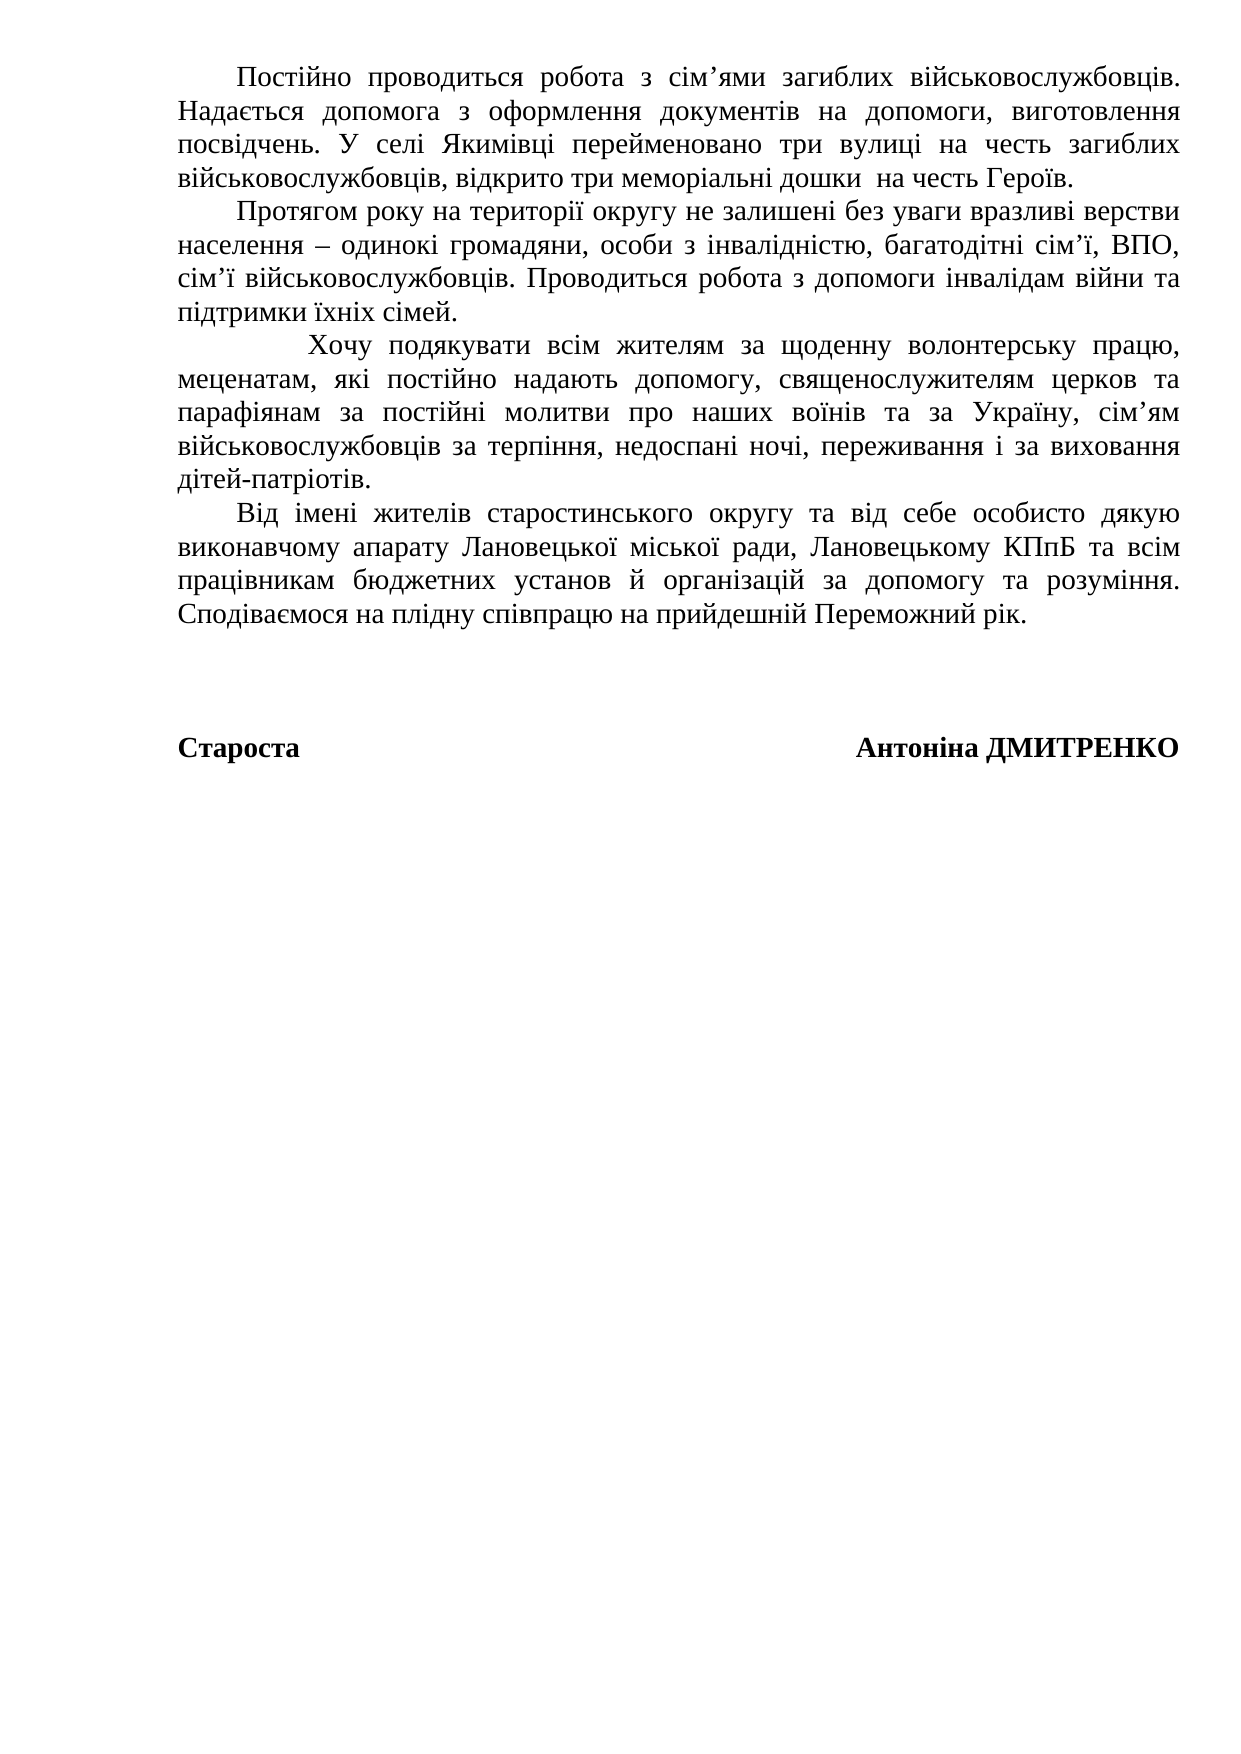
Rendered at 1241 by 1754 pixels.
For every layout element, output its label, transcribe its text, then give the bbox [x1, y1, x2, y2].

text Староста Антоніна ДМИТРЕНКО [177, 730, 1181, 763]
text Постійно проводиться робота з сім’ями загиблих військовослужбовців. Надається допомога з оформлення документів на допомоги, виготовлення посвідчень. У селі Якимівці перейменовано три вулиці на честь загиблих військовослужбовців, відкрито три меморіальні дошки на честь Героїв. [177, 59, 1181, 193]
text Хочу подякувати всім жителям за щоденну волонтерську працю, меценатам, які постійно надають допомогу, священослужителям церков та парафіянам за постійні молитви про наших воїнів та за Україну, сім’ям військовослужбовців за терпіння, недоспані ночі, переживання і за виховання дітей-патріотів. [177, 327, 1181, 495]
text Протягом року на території округу не залишені без уваги вразливі верстви населення – одинокі громадяни, особи з інвалідністю, багатодітні сім’ї, ВПО, сім’ї військовослужбовців. Проводиться робота з допомоги інвалідам війни та підтримки їхніх сімей. [177, 193, 1181, 327]
text Від імені жителів старостинського округу та від себе особисто дякую виконавчому апарату Лановецької міської ради, Лановецькому КПпБ та всім працівникам бюджетних установ й організацій за допомогу та розуміння. Сподіваємося на плідну співпрацю на прийдешній Переможний рік. [177, 495, 1181, 629]
